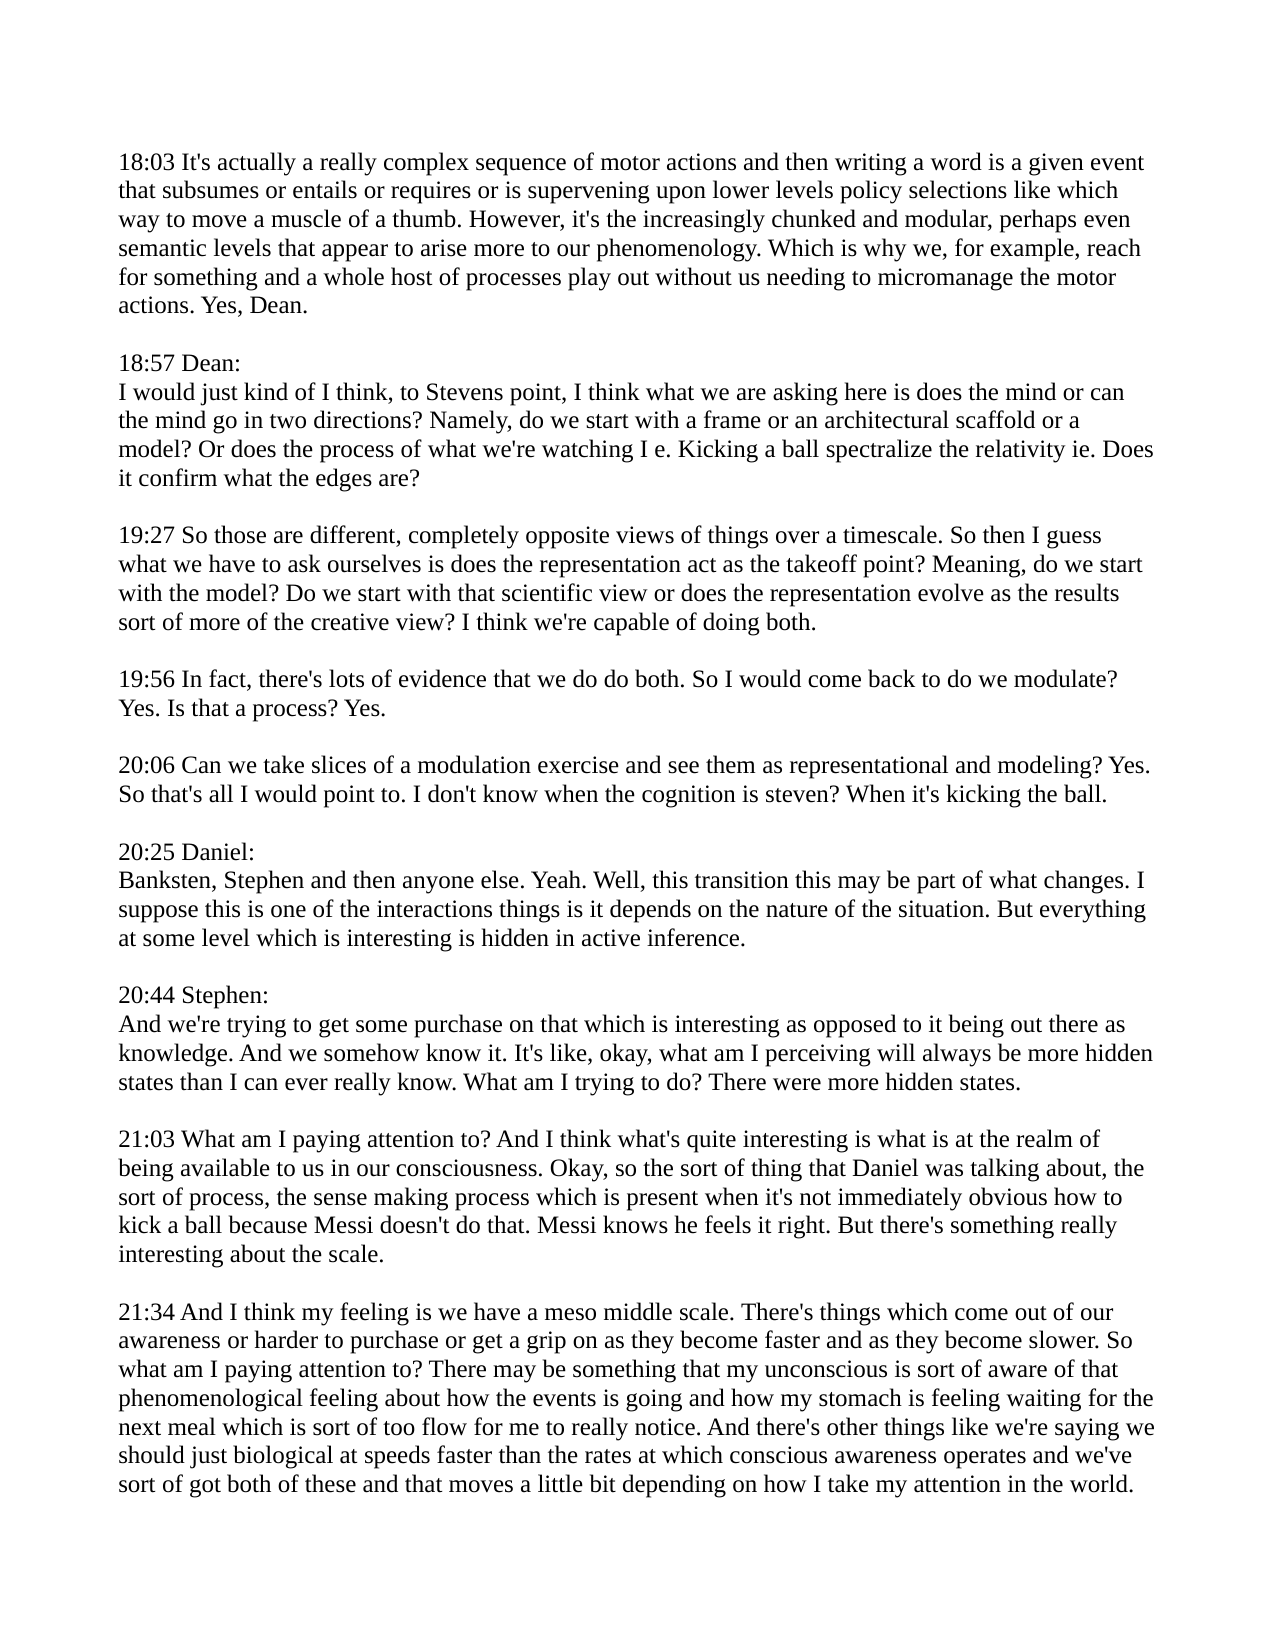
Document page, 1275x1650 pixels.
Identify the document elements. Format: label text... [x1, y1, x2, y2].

text 18:03 It's actually a really complex sequence of motor actions and then writing a word is a given event that subsumes or entails or requires or is supervening upon lower levels policy selections like which way to move a muscle of a thumb. However, it's the increasingly chunked and modular, perhaps even semantic levels that appear to arise more to our phenomenology. Which is why we, for example, reach for something and a whole host of processes play out without us needing to micromanage the motor actions. Yes, Dean. 18:57 Dean: I would just kind of I think, to Stevens point, I think what we are asking here is does the mind or can the mind go in two directions? Namely, do we start with a frame or an architectural scaffold or a model? Or does the process of what we're watching I e. Kicking a ball spectralize the relativity ie. Does it confirm what the edges are? 19:27 So those are different, completely opposite views of things over a timescale. So then I guess what we have to ask ourselves is does the representation act as the takeoff point? Meaning, do we start with the model? Do we start with that scientific view or does the representation evolve as the results sort of more of the creative view? I think we're capable of doing both. 19:56 In fact, there's lots of evidence that we do do both. So I would come back to do we modulate? Yes. Is that a process? Yes. 20:06 Can we take slices of a modulation exercise and see them as representational and modeling? Yes. So that's all I would point to. I don't know when the cognition is steven? When it's kicking the ball. 20:25 Daniel: Banksten, Stephen and then anyone else. Yeah. Well, this transition this may be part of what changes. I suppose this is one of the interactions things is it depends on the nature of the situation. But everything at some level which is interesting is hidden in active inference. 20:44 Stephen: And we're trying to get some purchase on that which is interesting as opposed to it being out there as knowledge. And we somehow know it. It's like, okay, what am I perceiving will always be more hidden states than I can ever really know. What am I trying to do? There were more hidden states. 21:03 What am I paying attention to? And I think what's quite interesting is what is at the realm of being available to us in our consciousness. Okay, so the sort of thing that Daniel was talking about, the sort of process, the sense making process which is present when it's not immediately obvious how to kick a ball because Messi doesn't do that. Messi knows he feels it right. But there's something really interesting about the scale. 21:34 And I think my feeling is we have a meso middle scale. There's things which come out of our awareness or harder to purchase or get a grip on as they become faster and as they become slower. So what am I paying attention to? There may be something that my unconscious is sort of aware of that phenomenological feeling about how the events is going and how my stomach is feeling waiting for the next meal which is sort of too flow for me to really notice. And there's other things like we're saying we should just biological at speeds faster than the rates at which conscious awareness operates and we've sort of got both of these and that moves a little bit depending on how I take my attention in the world. [118, 118, 1157, 1527]
